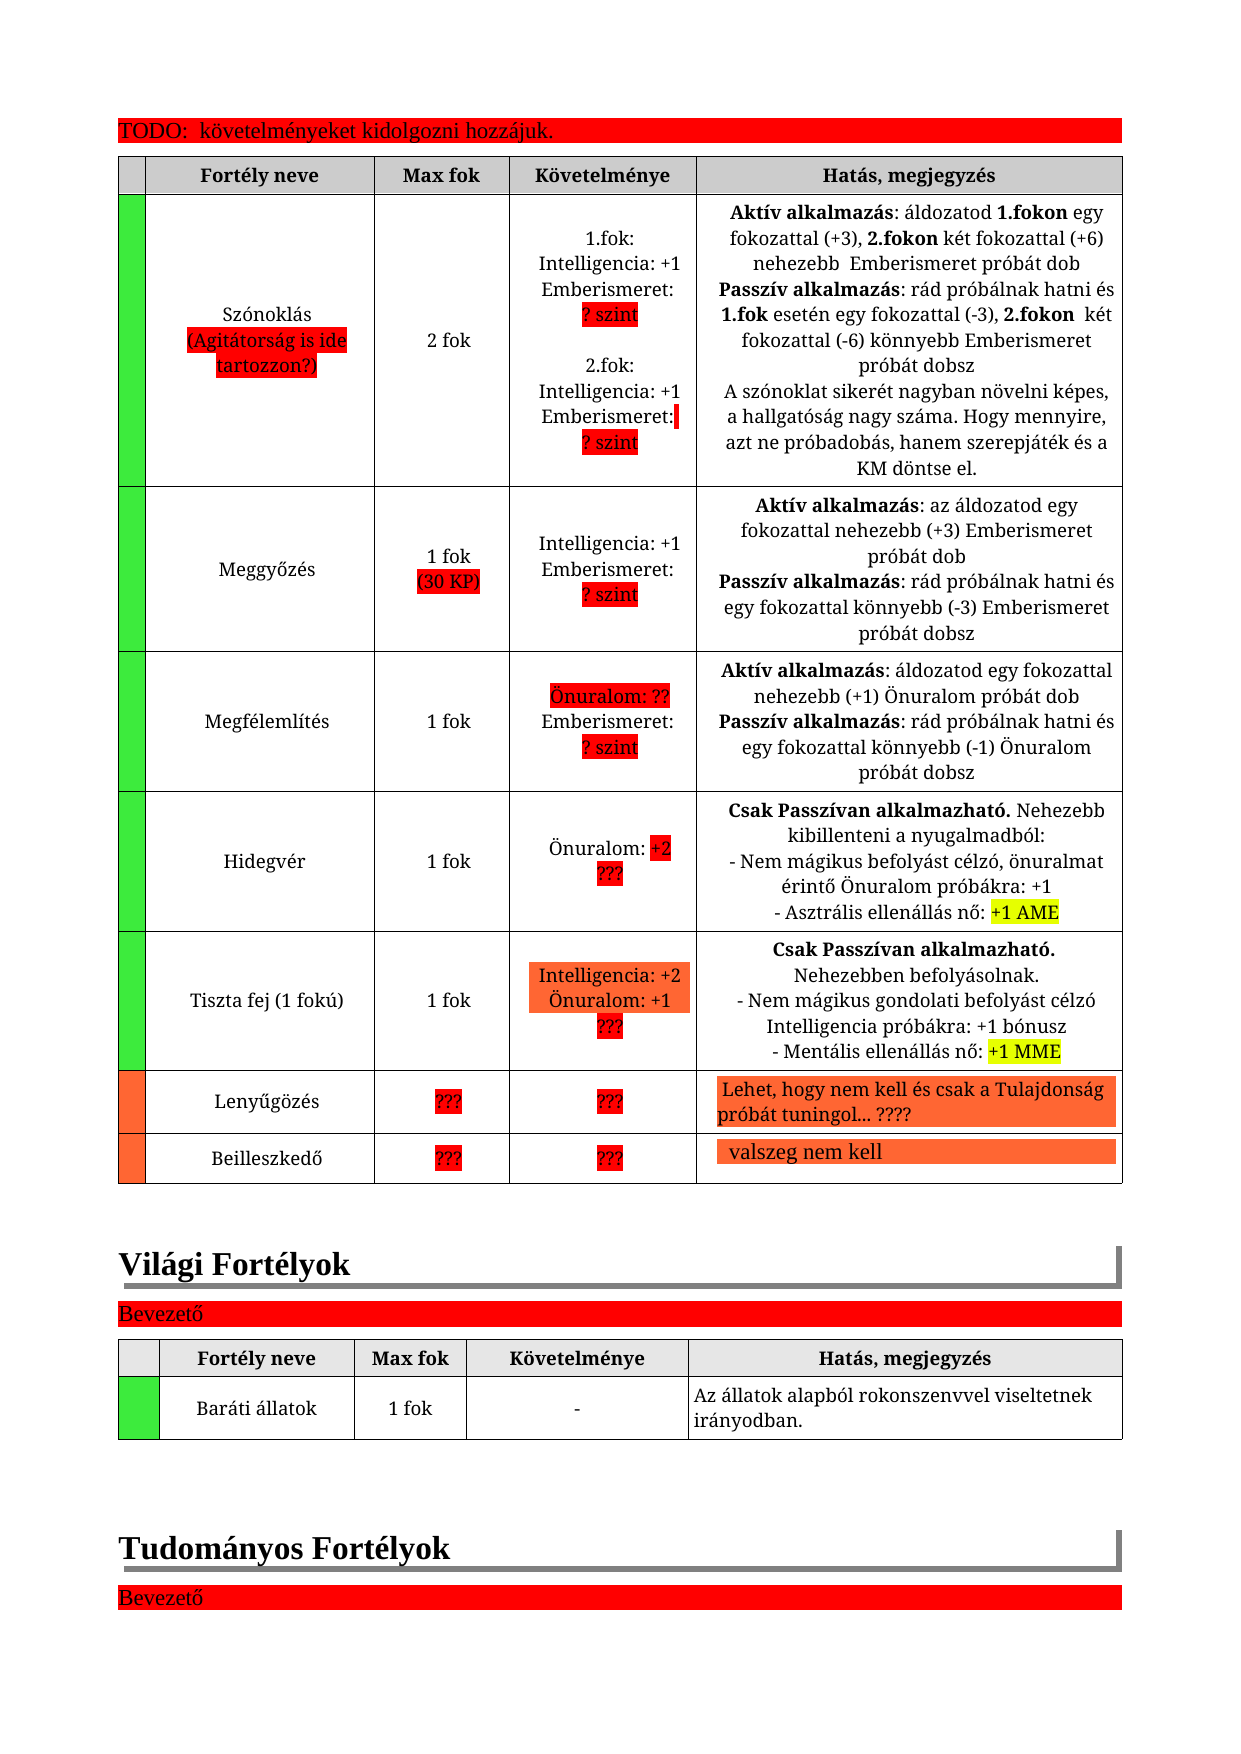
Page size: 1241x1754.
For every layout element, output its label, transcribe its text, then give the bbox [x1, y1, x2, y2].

table_cell Baráti állatok [160, 1377, 354, 1439]
table_cell - [467, 1377, 688, 1439]
table_cell 1 fok [375, 652, 509, 791]
table_cell 1 fok [355, 1377, 466, 1439]
table_cell Csak Passzívan alkalmazható. Nehezebben befolyásolnak. - Nem mágikus gondolati befolyást célzó Intelligencia próbákra: +1 bónusz - Mentális ellenállás nő: +1 MME [697, 932, 1122, 1070]
table_cell Az állatok alapból rokonszenvvel viseltetnek irányodban. [689, 1377, 1122, 1439]
table_header Követelménye [467, 1340, 688, 1376]
table_cell ??? [375, 1134, 509, 1183]
table_cell 1.fok: Intelligencia: +1 Emberismeret: ? szint 2.fok: Intelligencia: +1 Emberismeret: ? szint [510, 195, 696, 486]
table_cell Csak Passzívan alkalmazható. Nehezebb kibillenteni a nyugalmadból: - Nem mágikus befolyást célzó, önuralmat érintő Önuralom próbákra: +1 - Asztrális ellenállás nő: +1 AME [697, 792, 1122, 931]
table_cell Hidegvér [146, 792, 374, 931]
table_cell [119, 1377, 159, 1439]
table_cell Önuralom: +2 ??? [510, 792, 696, 931]
table_cell ??? [510, 1134, 696, 1183]
table_cell Aktív alkalmazás: az áldozatod egy fokozattal nehezebb (+3) Emberismeret próbát dob Passzív alkalmazás: rád próbálnak hatni és egy fokozattal könnyebb (-3) Emberismeret próbát dobsz [697, 487, 1122, 651]
table_header Max fok [375, 157, 509, 193]
table_cell [119, 195, 145, 486]
table_header Hatás, megjegyzés [697, 157, 1122, 193]
table_header Fortély neve [160, 1340, 354, 1376]
table_cell Tiszta fej (1 fokú) [146, 932, 374, 1070]
table_cell Intelligencia: +2 Önuralom: +1 ??? [510, 932, 696, 1070]
table_cell 1 fok (30 KP) [375, 487, 509, 651]
table_cell Beilleszkedő [146, 1134, 374, 1183]
table_header [119, 157, 145, 193]
table_cell Aktív alkalmazás: áldozatod egy fokozattal nehezebb (+1) Önuralom próbát dob Passzív alkalmazás: rád próbálnak hatni és egy fokozattal könnyebb (-1) Önuralom próbát dobsz [697, 652, 1122, 791]
table_cell Lenyűgözés [146, 1071, 374, 1133]
table_cell Intelligencia: +1 Emberismeret: ? szint [510, 487, 696, 651]
subtitle Világi Fortélyok [118, 1246, 1116, 1283]
table_header Max fok [355, 1340, 466, 1376]
text Bevezető [118, 1585, 1122, 1610]
table_cell 1 fok [375, 792, 509, 931]
subtitle Tudományos Fortélyok [118, 1530, 1116, 1567]
table_cell [119, 1071, 145, 1133]
text Bevezető [118, 1301, 1122, 1327]
table_cell Aktív alkalmazás: áldozatod 1.fokon egy fokozattal (+3), 2.fokon két fokozattal (+6) nehezebb Emberismeret próbát dob Passzív alkalmazás: rád próbálnak hatni és 1.fok esetén egy fokozattal (-3), 2.fokon két fokozattal (-6) könnyebb Emberismeret próbát dobsz A szónoklat sikerét nagyban növelni képes, a hallgatóság nagy száma. Hogy mennyire, azt ne próbadobás, hanem szerepjáték és a KM döntse el. [697, 195, 1122, 486]
table_cell Önuralom: ?? Emberismeret: ? szint [510, 652, 696, 791]
table_header Követelménye [510, 157, 696, 193]
text TODO: követelményeket kidolgozni hozzájuk. [118, 118, 1122, 143]
table_cell [119, 487, 145, 651]
table_header Hatás, megjegyzés [689, 1340, 1122, 1376]
table_cell [119, 792, 145, 931]
table_cell Lehet, hogy nem kell és csak a Tulajdonság próbát tuningol... ???? [697, 1071, 1122, 1133]
table_cell 2 fok [375, 195, 509, 486]
table_cell [119, 652, 145, 791]
table_cell [119, 932, 145, 1070]
table_cell 1 fok [375, 932, 509, 1070]
table_cell [119, 1134, 145, 1183]
table_cell Meggyőzés [146, 487, 374, 651]
table_cell Szónoklás (Agitátorság is ide tartozzon?) [146, 195, 374, 486]
table_header [119, 1340, 159, 1376]
table_header Fortély neve [146, 157, 374, 193]
table_cell ??? [510, 1071, 696, 1133]
table_cell Megfélemlítés [146, 652, 374, 791]
table_cell valszeg nem kell [697, 1134, 1122, 1183]
table_cell ??? [375, 1071, 509, 1133]
